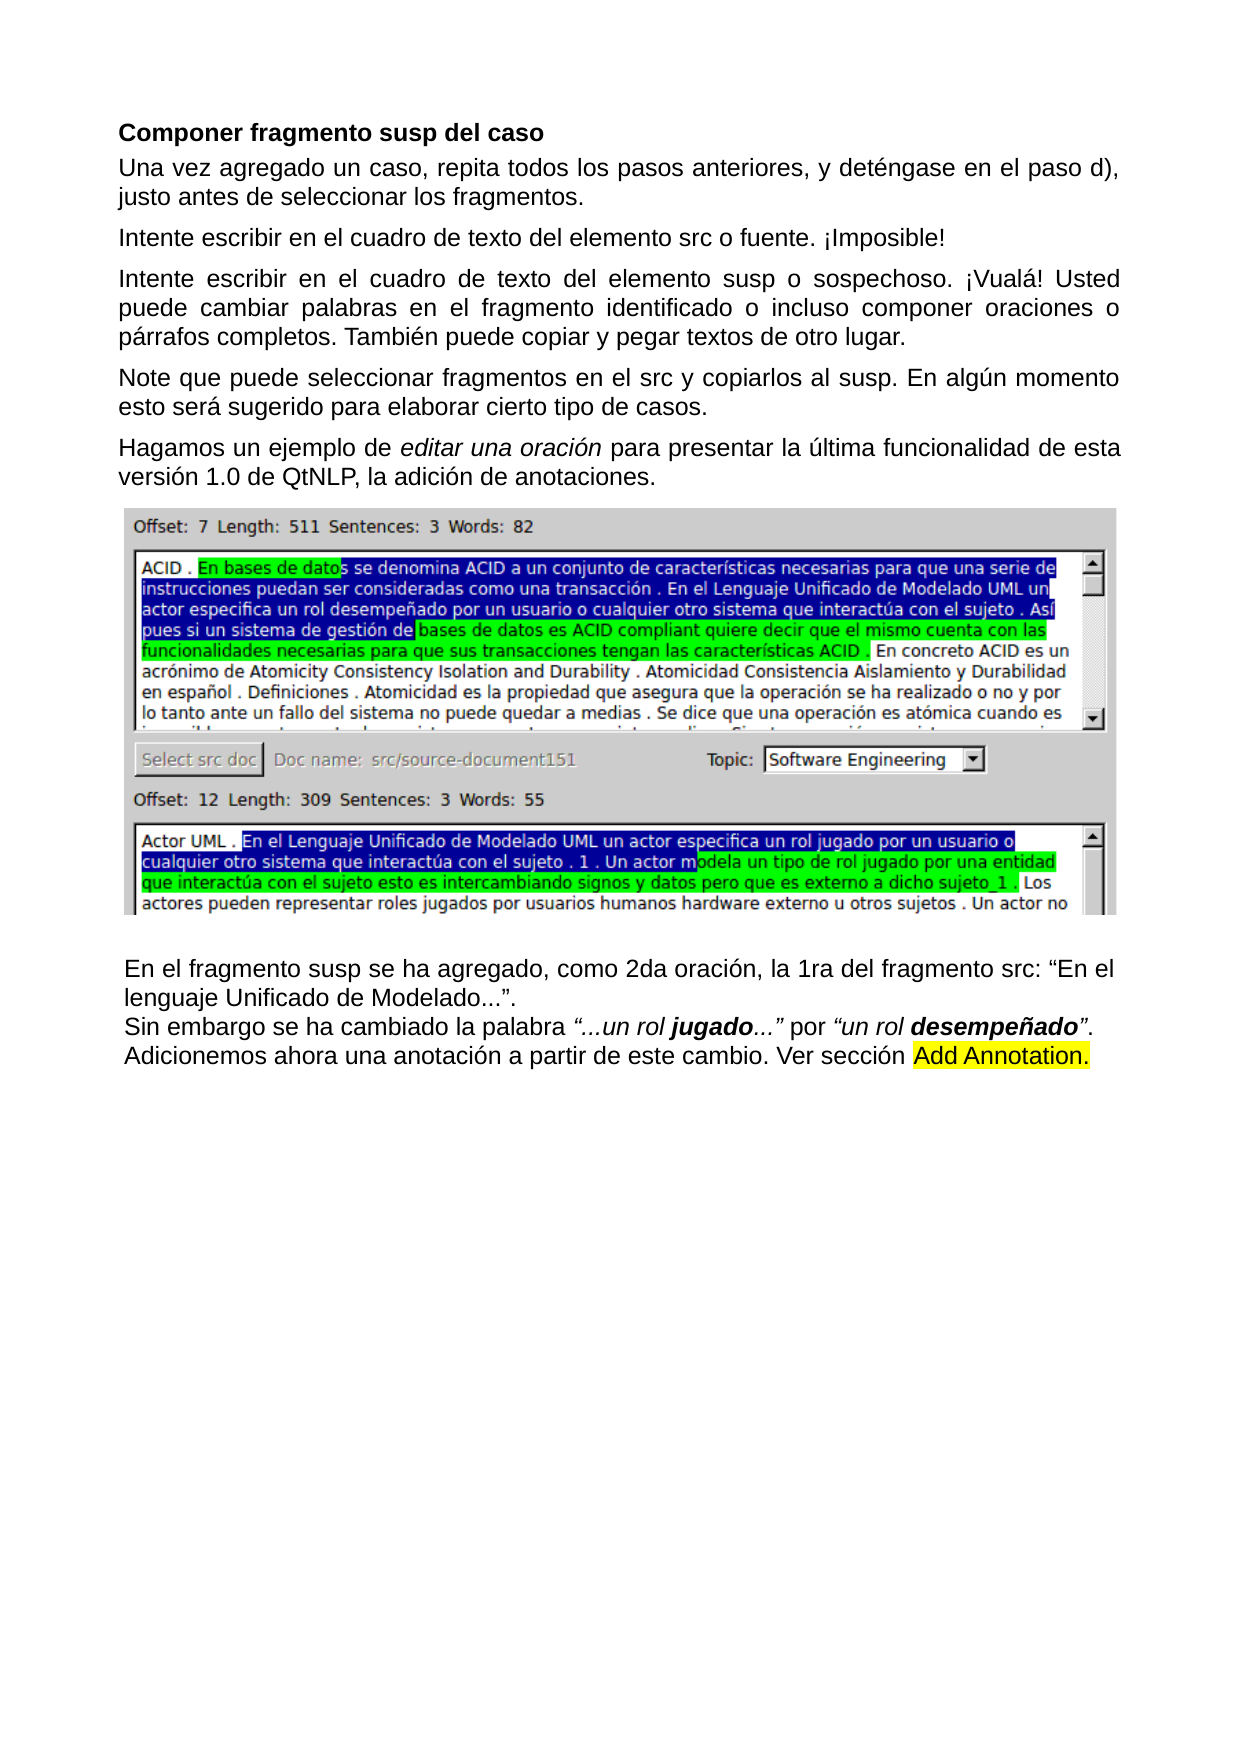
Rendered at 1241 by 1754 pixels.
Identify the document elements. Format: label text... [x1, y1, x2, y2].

text Una vez agregado un caso, repita todos los pasos anteriores, y deténgase en el paso d), justo antes de seleccionar los fragmentos. [118, 153, 1122, 210]
table_header [118, 503, 1122, 949]
text Hagamos un ejemplo de editar una oración para presentar la última funcionalidad de esta versión 1.0 de QtNLP, la adición de anotaciones. [118, 433, 1122, 490]
picture [124, 508, 1117, 915]
text Intente escribir en el cuadro de texto del elemento susp o sospechoso. ¡Vualá! Usted puede cambiar palabras en el fragmento identificado o incluso componer oraciones o párrafos completos. También puede copiar y pegar textos de otro lugar. [118, 264, 1122, 350]
text Note que puede seleccionar fragmentos en el src y copiarlos al susp. En algún momento esto será sugerido para elaborar cierto tipo de casos. [118, 363, 1122, 420]
subtitle Componer fragmento susp del caso [118, 118, 1122, 147]
table_cell En el fragmento susp se ha agregado, como 2da oración, la 1ra del fragmento src: “En el lenguaje Unificado de Modelado...”. Sin embargo se ha cambiado la palabra “...un rol jugado...” por “un rol desempeñado”. Adicionemos ahora una anotación a partir de este cambio. Ver sección Add Annotation. [118, 949, 1122, 1075]
text Intente escribir en el cuadro de texto del elemento src o fuente. ¡Imposible! [118, 223, 1122, 252]
